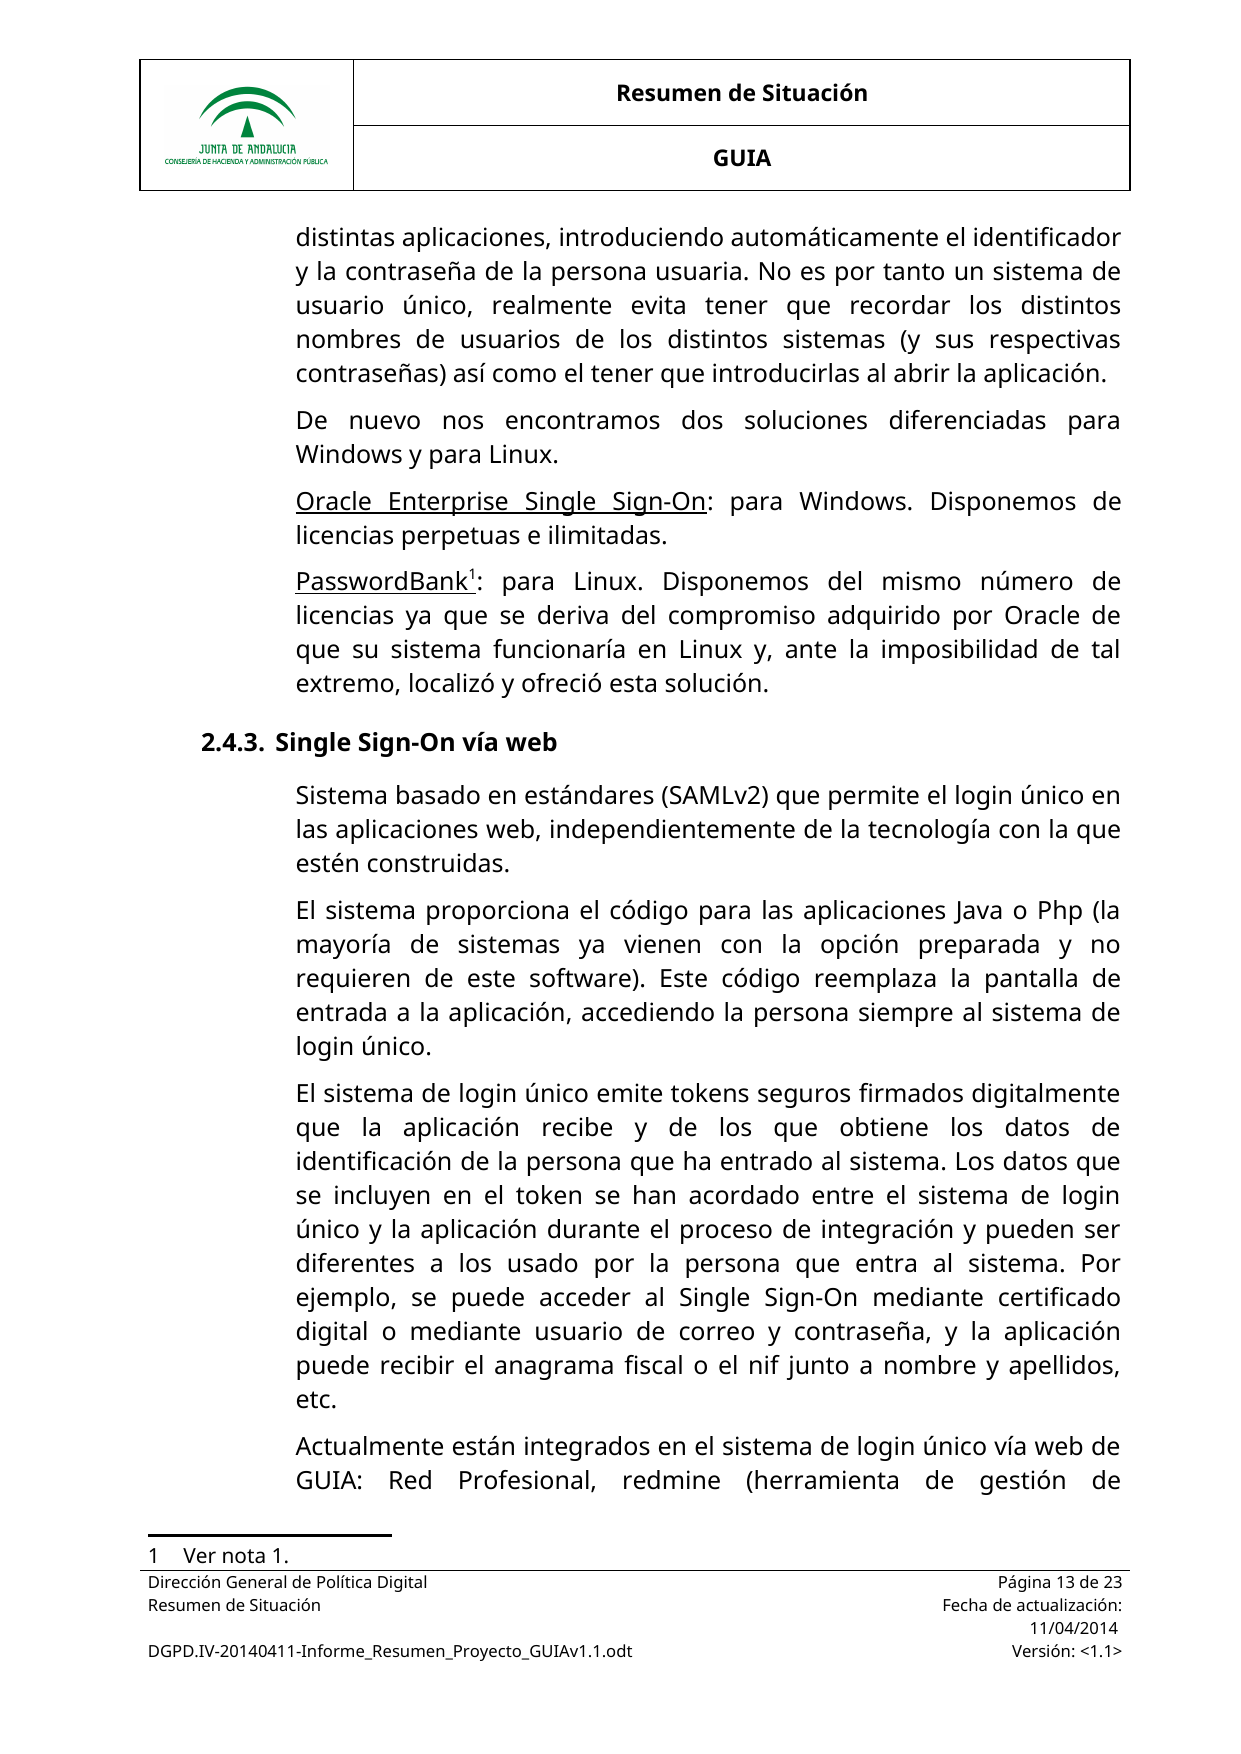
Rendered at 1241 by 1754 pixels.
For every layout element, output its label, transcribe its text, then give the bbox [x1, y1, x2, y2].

text Sistema basado en estándares (SAMLv2) que permite el login único en las aplicaciones web, independientemente de la tecnología con la que estén construidas. [295, 778, 1122, 880]
text El sistema de login único emite tokens seguros firmados digitalmente que la aplicación recibe y de los que obtiene los datos de identificación de la persona que ha entrado al sistema. Los datos que se incluyen en el token se han acordado entre el sistema de login único y la aplicación durante el proceso de integración y pueden ser diferentes a los usado por la persona que entra al sistema. Por ejemplo, se puede acceder al Single Sign-On mediante certificado digital o mediante usuario de correo y contraseña, y la aplicación puede recibir el anagrama fiscal o el nif junto a nombre y apellidos, etc. [295, 1075, 1122, 1416]
text De nuevo nos encontramos dos soluciones diferenciadas para Windows y para Linux. [295, 403, 1122, 471]
text distintas aplicaciones, introduciendo automáticamente el identificador y la contraseña de la persona usuaria. No es por tanto un sistema de usuario único, realmente evita tener que recordar los distintos nombres de usuarios de los distintos sistemas (y sus respectivas contraseñas) así como el tener que introducirlas al abrir la aplicación. [295, 220, 1122, 390]
text Oracle Enterprise Single Sign-On: para Windows. Disponemos de licencias perpetuas e ilimitadas. [295, 483, 1122, 551]
picture [164, 85, 330, 165]
text Actualmente están integrados en el sistema de login único vía web de GUIA: Red Profesional, redmine (herramienta de gestión de [295, 1428, 1122, 1497]
text PasswordBank: para Linux. Disponemos del mismo número de licencias ya que se deriva del compromiso adquirido por Oracle de que su sistema funcionaría en Linux y, ante la imposibilidad de tal extremo, localizó y ofreció esta solución. [295, 564, 1122, 700]
text Ver nota 1. [148, 1542, 1122, 1570]
subtitle Single Sign-On vía web [201, 725, 1122, 759]
text El sistema proporciona el código para las aplicaciones Java o Php (la mayoría de sistemas ya vienen con la opción preparada y no requieren de este software). Este código reemplaza la pantalla de entrada a la aplicación, accediendo la persona siempre al sistema de login único. [295, 893, 1122, 1063]
